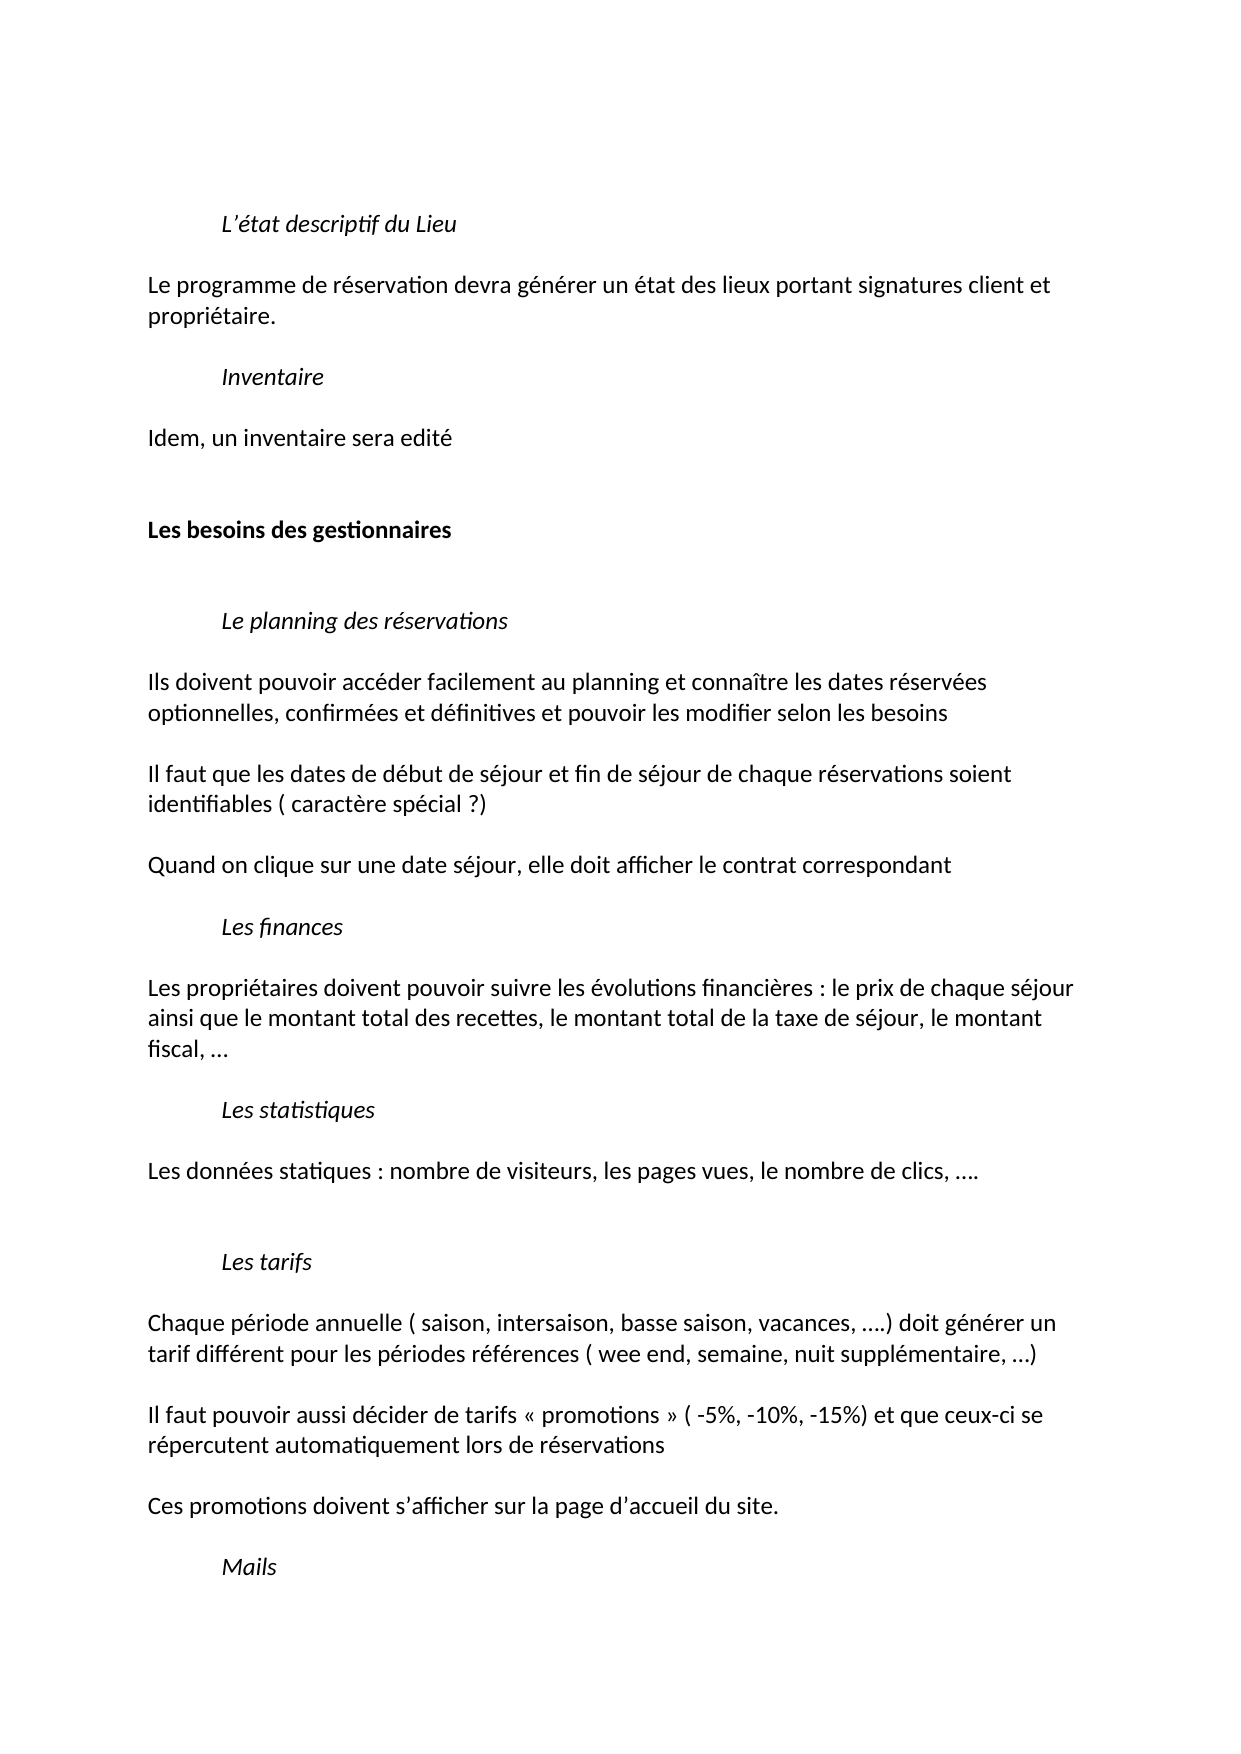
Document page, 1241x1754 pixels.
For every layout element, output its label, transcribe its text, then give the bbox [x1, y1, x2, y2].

text Inventaire [148, 361, 1093, 392]
text Les tarifs [148, 1246, 1093, 1277]
text L’état descriptif du Lieu [148, 209, 1093, 239]
text Les besoins des gestionnaires [148, 514, 1093, 544]
text Quand on clique sur une date séjour, elle doit afficher le contrat correspondant [148, 849, 1093, 880]
text Chaque période annuelle ( saison, intersaison, basse saison, vacances, ….) doit générer un tarif différent pour les périodes références ( wee end, semaine, nuit supplémentaire, …) [148, 1307, 1093, 1368]
text Le planning des réservations [148, 605, 1093, 636]
text Mails [148, 1552, 1093, 1582]
text Ils doivent pouvoir accéder facilement au planning et connaître les dates réservées optionnelles, confirmées et définitives et pouvoir les modifier selon les besoins [148, 666, 1093, 727]
text Les propriétaires doivent pouvoir suivre les évolutions financières : le prix de chaque séjour ainsi que le montant total des recettes, le montant total de la taxe de séjour, le montant fiscal, … [148, 972, 1093, 1063]
text Le programme de réservation devra générer un état des lieux portant signatures client et propriétaire. [148, 270, 1093, 331]
text Il faut que les dates de début de séjour et fin de séjour de chaque réservations soient identifiables ( caractère spécial ?) [148, 758, 1093, 819]
text Il faut pouvoir aussi décider de tarifs « promotions » ( -5%, -10%, -15%) et que ceux-ci se répercutent automatiquement lors de réservations [148, 1399, 1093, 1460]
text Ces promotions doivent s’afficher sur la page d’accueil du site. [148, 1491, 1093, 1521]
text Les finances [148, 911, 1093, 941]
text Idem, un inventaire sera edité [148, 422, 1093, 453]
text Les statistiques [148, 1094, 1093, 1124]
text Les données statiques : nombre de visiteurs, les pages vues, le nombre de clics, …. [148, 1155, 1093, 1185]
